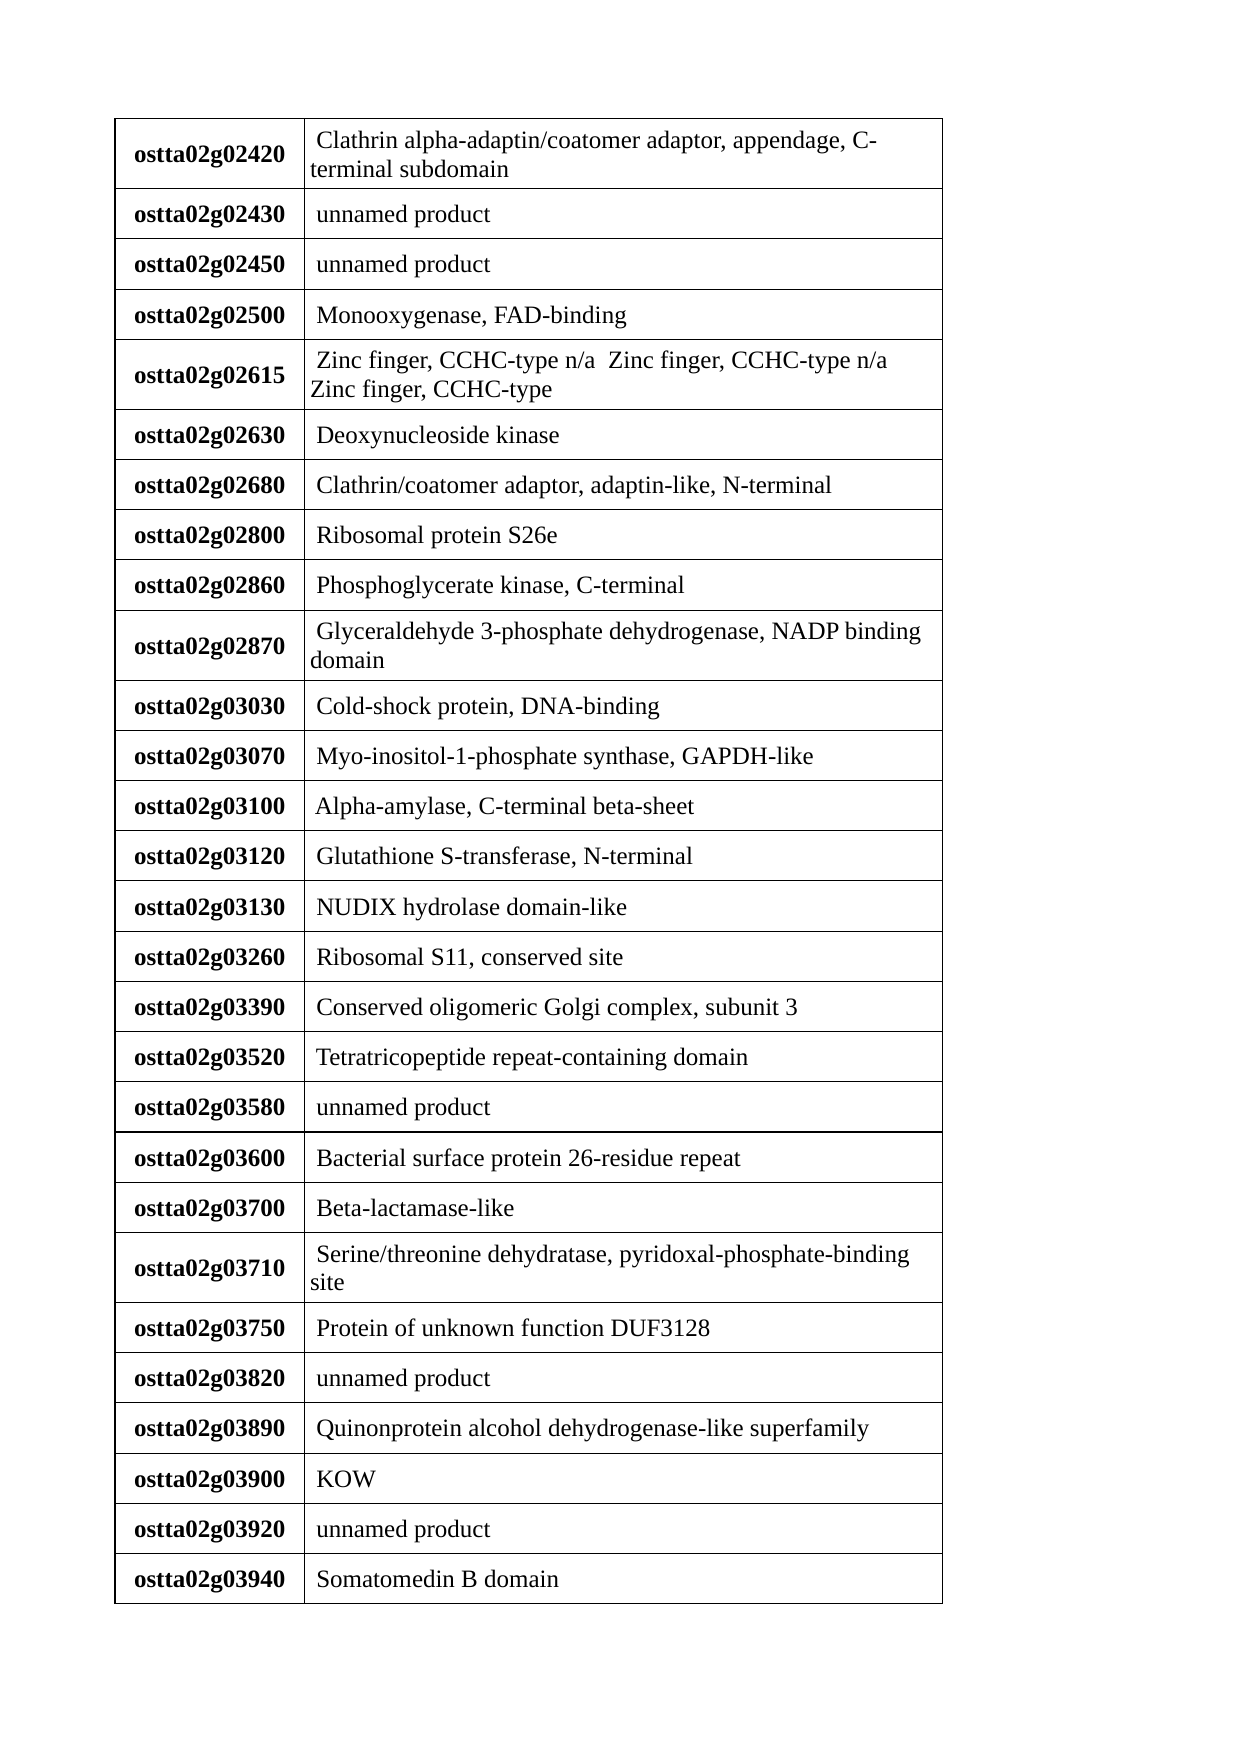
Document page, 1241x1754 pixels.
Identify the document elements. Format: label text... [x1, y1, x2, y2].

table_cell unnamed product [305, 1504, 942, 1553]
table_cell Clathrin/coatomer adaptor, adaptin-like, N-terminal [305, 460, 942, 509]
table_cell ostta02g03900 [116, 1454, 304, 1503]
table_cell Cold-shock protein, DNA-binding [305, 681, 942, 730]
table_cell ostta02g02450 [116, 239, 304, 288]
table_cell NUDIX hydrolase domain-like [305, 881, 942, 931]
table_cell ostta02g03750 [116, 1303, 304, 1352]
table_cell ostta02g03070 [116, 731, 304, 780]
table_cell ostta02g02860 [116, 560, 304, 609]
table_cell ostta02g03940 [116, 1554, 304, 1603]
table_cell Glutathione S-transferase, N-terminal [305, 831, 942, 880]
table_cell unnamed product [305, 1353, 942, 1402]
table_cell ostta02g03580 [116, 1082, 304, 1131]
table_cell Tetratricopeptide repeat-containing domain [305, 1032, 942, 1081]
table_cell Phosphoglycerate kinase, C-terminal [305, 560, 942, 609]
table_cell ostta02g03890 [116, 1403, 304, 1452]
table_cell Deoxynucleoside kinase [305, 410, 942, 459]
table_cell ostta02g02615 [116, 340, 304, 409]
table_cell ostta02g03120 [116, 831, 304, 880]
table_cell ostta02g03600 [116, 1133, 304, 1182]
table_cell ostta02g02630 [116, 410, 304, 459]
table_cell ostta02g03130 [116, 881, 304, 931]
table_cell ostta02g03260 [116, 932, 304, 981]
table_cell Bacterial surface protein 26-residue repeat [305, 1133, 942, 1182]
table_cell Conserved oligomeric Golgi complex, subunit 3 [305, 982, 942, 1031]
table_cell Glyceraldehyde 3-phosphate dehydrogenase, NADP binding domain [305, 611, 942, 679]
table_cell Clathrin alpha-adaptin/coatomer adaptor, appendage, C-terminal subdomain [305, 119, 942, 188]
table_cell Ribosomal protein S26e [305, 510, 942, 559]
table_cell ostta02g02430 [116, 189, 304, 238]
table_cell Protein of unknown function DUF3128 [305, 1303, 942, 1352]
table_cell Quinonprotein alcohol dehydrogenase-like superfamily [305, 1403, 942, 1452]
table_cell unnamed product [305, 239, 942, 288]
table_cell KOW [305, 1454, 942, 1503]
table_cell ostta02g03700 [116, 1183, 304, 1232]
table_cell Serine/threonine dehydratase, pyridoxal-phosphate-binding site [305, 1233, 942, 1302]
table_cell Zinc finger, CCHC-type n/a Zinc finger, CCHC-type n/a Zinc finger, CCHC-type [305, 340, 942, 409]
table_cell unnamed product [305, 1082, 942, 1131]
table_cell Monooxygenase, FAD-binding [305, 290, 942, 339]
table_cell ostta02g03030 [116, 681, 304, 730]
table_cell ostta02g02500 [116, 290, 304, 339]
table_cell unnamed product [305, 189, 942, 238]
table_cell ostta02g03520 [116, 1032, 304, 1081]
table_cell ostta02g03920 [116, 1504, 304, 1553]
table_cell ostta02g03100 [116, 781, 304, 830]
table_cell ostta02g02420 [116, 119, 304, 188]
table_cell ostta02g02870 [116, 611, 304, 679]
table_cell Beta-lactamase-like [305, 1183, 942, 1232]
table_cell Alpha-amylase, C-terminal beta-sheet [305, 781, 942, 830]
table_cell ostta02g02680 [116, 460, 304, 509]
table_cell ostta02g02800 [116, 510, 304, 559]
table_cell Ribosomal S11, conserved site [305, 932, 942, 981]
table_cell Somatomedin B domain [305, 1554, 942, 1603]
table_cell ostta02g03820 [116, 1353, 304, 1402]
table_cell ostta02g03390 [116, 982, 304, 1031]
table_cell ostta02g03710 [116, 1233, 304, 1302]
table_cell Myo-inositol-1-phosphate synthase, GAPDH-like [305, 731, 942, 780]
